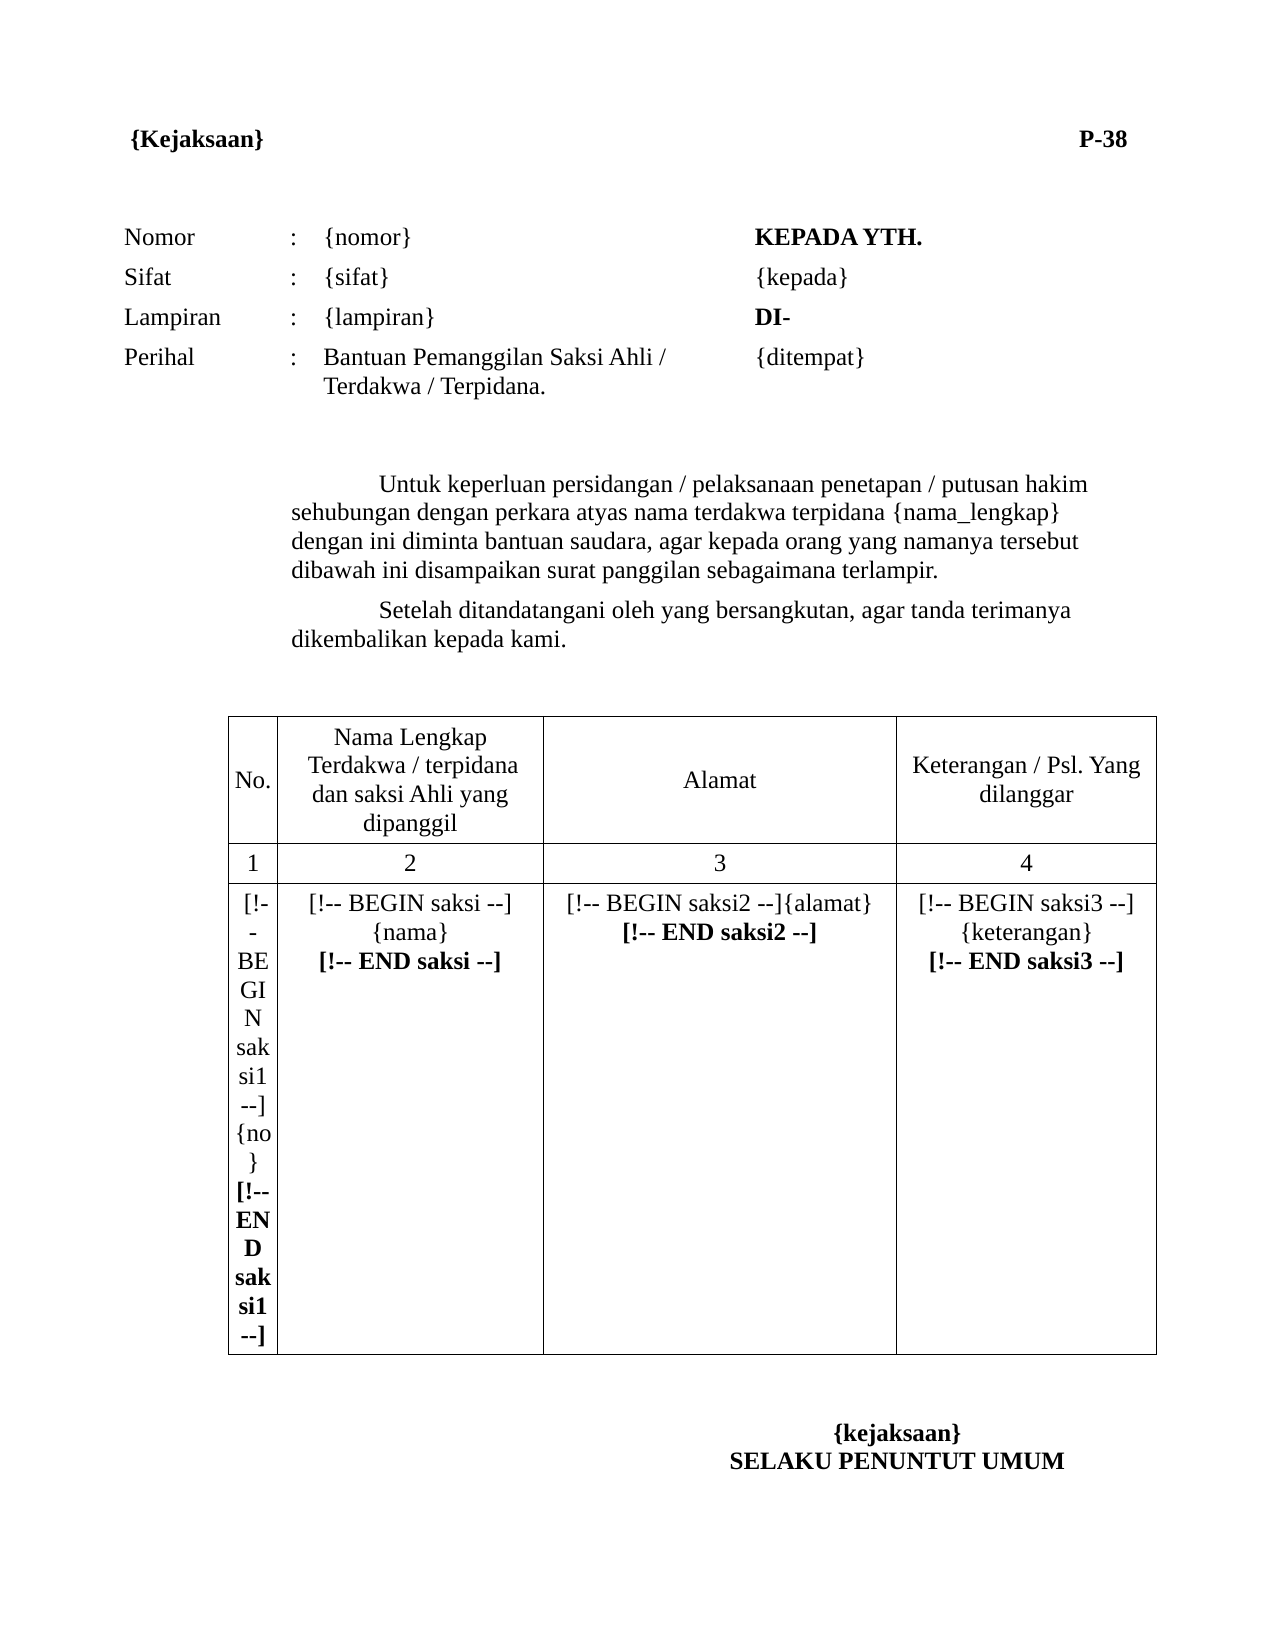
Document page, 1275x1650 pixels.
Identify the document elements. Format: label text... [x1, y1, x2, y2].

table_cell {lampiran} [317, 296, 749, 336]
table_cell 1 [229, 844, 277, 883]
table_header Nama Lengkap Terdakwa / terpidana dan saksi Ahli yang dipanggil [278, 717, 543, 842]
table_cell : [284, 336, 317, 405]
table_cell Setelah ditandatangani oleh yang bersangkutan, agar tanda terimanya dikembalikan kepada kami. [285, 589, 1156, 658]
table_header {nomor} [317, 216, 749, 256]
table_header Alamat [544, 717, 896, 842]
table_cell 3 [544, 844, 896, 883]
table_cell [!-- BEGIN saksi1 --]{no} [!-- END saksi1 --] [229, 884, 277, 1354]
table_cell Bantuan Pemanggilan Saksi Ahli / Terdakwa / Terpidana. [317, 336, 749, 405]
table_header Nomor [118, 216, 284, 256]
table_cell {kepada} [749, 256, 1157, 296]
table_cell 2 [278, 844, 543, 883]
table_header {kejaksaan} SELAKU PENUNTUT UMUM [638, 1412, 1157, 1509]
table_header {Kejaksaan} [118, 118, 1073, 158]
table_header KEPADA YTH. [749, 216, 1157, 256]
table_header P-38 [1073, 118, 1157, 158]
table_header : [284, 216, 317, 256]
table_cell Perihal [118, 336, 284, 405]
table_cell DI- [749, 296, 1157, 336]
table_cell {ditempat} [749, 336, 1157, 405]
table_cell [!-- BEGIN saksi --]{nama} [!-- END saksi --] [278, 884, 543, 1354]
table_header Untuk keperluan persidangan / pelaksanaan penetapan / putusan hakim sehubungan dengan perkara atyas nama terdakwa terpidana {nama_lengkap} dengan ini diminta bantuan saudara, agar kepada orang yang namanya tersebut dibawah ini disampaikan surat panggilan sebagaimana terlampir. [285, 463, 1156, 589]
table_cell : [284, 296, 317, 336]
table_header [118, 1412, 637, 1509]
table_cell Lampiran [118, 296, 284, 336]
table_cell 4 [897, 844, 1156, 883]
table_cell Sifat [118, 256, 284, 296]
table_header Keterangan / Psl. Yang dilanggar [897, 717, 1156, 842]
table_cell : [284, 256, 317, 296]
table_header No. [229, 717, 277, 842]
table_cell [!-- BEGIN saksi3 --]{keterangan} [!-- END saksi3 --] [897, 884, 1156, 1354]
table_cell [!-- BEGIN saksi2 --]{alamat} [!-- END saksi2 --] [544, 884, 896, 1354]
table_cell {sifat} [317, 256, 749, 296]
